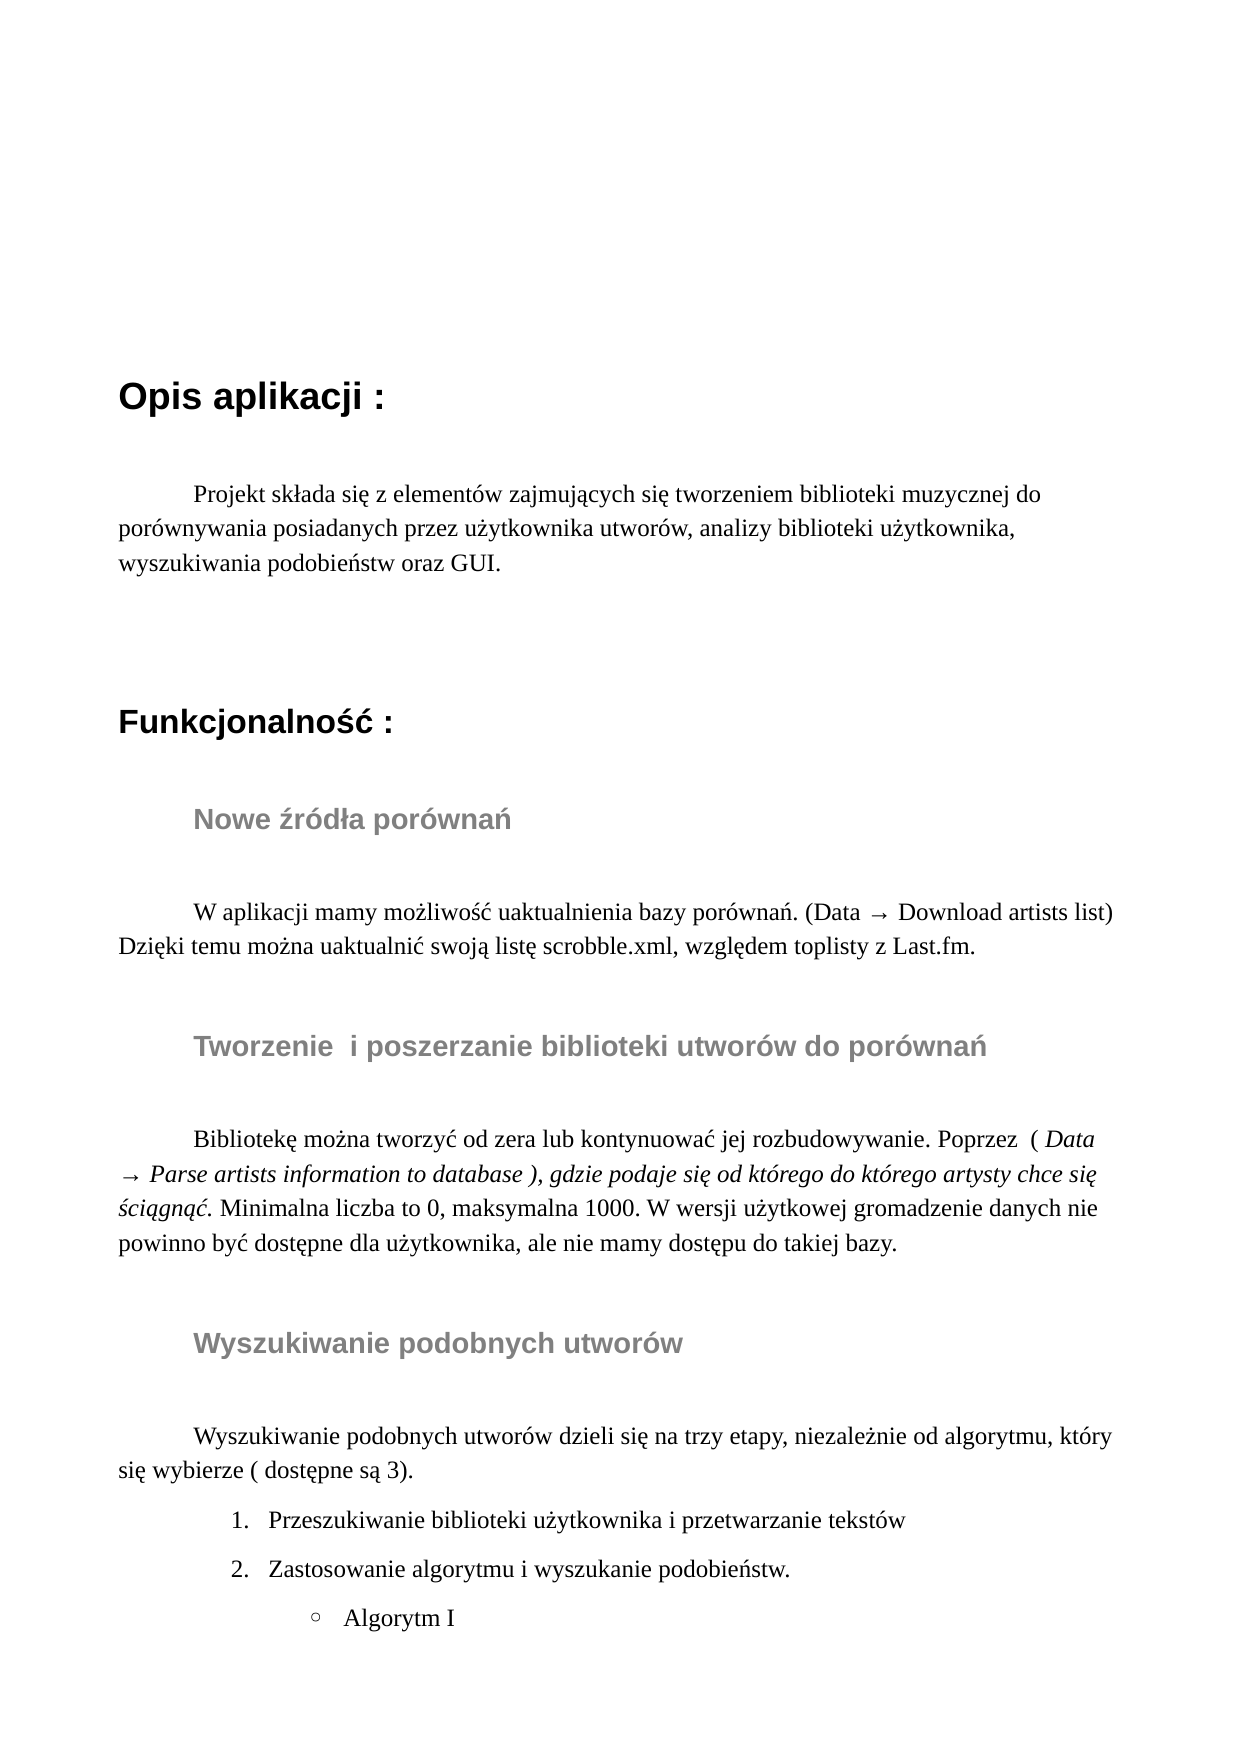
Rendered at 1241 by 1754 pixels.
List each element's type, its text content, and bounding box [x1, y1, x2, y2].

subtitle Wyszukiwanie podobnych utworów [118, 1326, 1122, 1359]
text Bibliotekę można tworzyć od zera lub kontynuować jej rozbudowywanie. Poprzez ( Data → Parse artists information to database ), gdzie podaje się od którego do którego artysty chce się ściągnąć. Minimalna liczba to 0, maksymalna 1000. W wersji użytkowej gromadzenie danych nie powinno być dostępne dla użytkownika, ale nie mamy dostępu do takiej bazy. [118, 1124, 1122, 1257]
text W aplikacji mamy możliwość uaktualnienia bazy porównań. (Data → Download artists list) Dzięki temu można uaktualnić swoją listę scrobble.xml, względem toplisty z Last.fm. [118, 897, 1122, 960]
text Wyszukiwanie podobnych utworów dzieli się na trzy etapy, niezależnie od algorytmu, który się wybierze ( dostępne są 3). [118, 1421, 1122, 1484]
subtitle Tworzenie i poszerzanie biblioteki utworów do porównań [118, 1029, 1122, 1063]
list Przeszukiwanie biblioteki użytkownika i przetwarzanie tekstów [231, 1505, 1122, 1533]
subtitle Funkcjonalność : [118, 701, 1122, 740]
list Zastosowanie algorytmu i wyszukanie podobieństw. [231, 1554, 1122, 1582]
subtitle Opis aplikacji : [118, 374, 1122, 417]
subtitle Nowe źródła porównań [118, 802, 1122, 835]
list Algorytm I [306, 1603, 1122, 1632]
text Projekt składa się z elementów zajmujących się tworzeniem biblioteki muzycznej do porównywania posiadanych przez użytkownika utworów, analizy biblioteki użytkownika, wyszukiwania podobieństw oraz GUI. [118, 479, 1122, 577]
